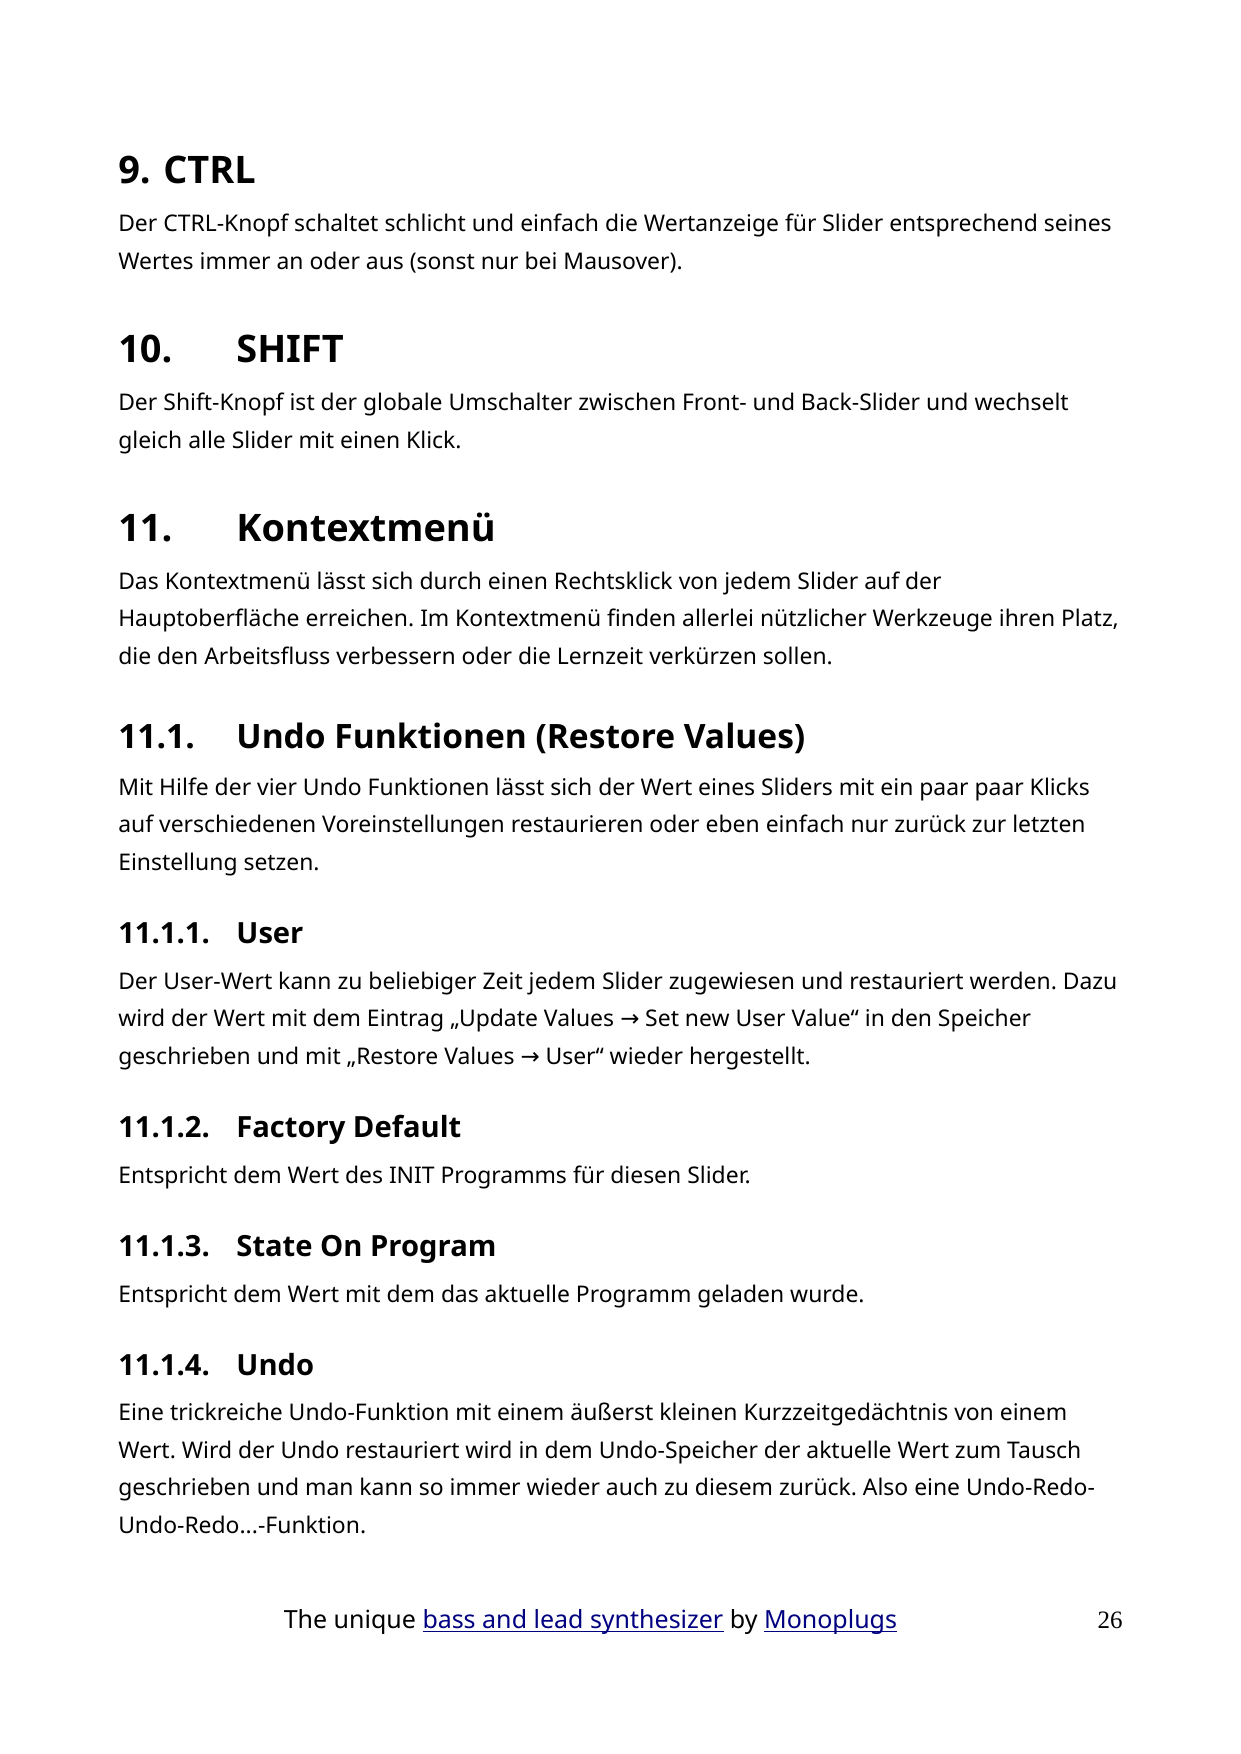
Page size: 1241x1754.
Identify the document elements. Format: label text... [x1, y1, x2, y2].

subtitle Undo [118, 1344, 1122, 1384]
text Eine trickreiche Undo-Funktion mit einem äußerst kleinen Kurzzeitgedächtnis von einem Wert. Wird der Undo restauriert wird in dem Undo-Speicher der aktuelle Wert zum Tausch geschrieben und man kann so immer wieder auch zu diesem zurück. Also eine Undo-Redo-Undo-Redo...-Funktion. [118, 1396, 1122, 1540]
subtitle Undo Funktionen (Restore Values) [118, 713, 1122, 758]
subtitle Factory Default [118, 1106, 1122, 1146]
subtitle User [118, 913, 1122, 952]
text Der Shift-Knopf ist der globale Umschalter zwischen Front- und Back-Slider und wechselt gleich alle Slider mit einen Klick. [118, 386, 1122, 455]
text Mit Hilfe der vier Undo Funktionen lässt sich der Wert eines Sliders mit ein paar paar Klicks auf verschiedenen Voreinstellungen restaurieren oder eben einfach nur zurück zur letzten Einstellung setzen. [118, 771, 1122, 877]
text Entspricht dem Wert des INIT Programms für diesen Slider. [118, 1159, 1122, 1190]
subtitle CTRL [118, 143, 1122, 195]
subtitle State On Program [118, 1225, 1122, 1265]
subtitle SHIFT [118, 322, 1122, 373]
text Entspricht dem Wert mit dem das aktuelle Programm geladen wurde. [118, 1277, 1122, 1309]
text Der CTRL-Knopf schaltet schlicht und einfach die Wertanzeige für Slider entsprechend seines Wertes immer an oder aus (sonst nur bei Mausover). [118, 207, 1122, 276]
text Der User-Wert kann zu beliebiger Zeit jedem Slider zugewiesen und restauriert werden. Dazu wird der Wert mit dem Eintrag „Update Values → Set new User Value“ in den Speicher geschrieben und mit „Restore Values → User“ wieder hergestellt. [118, 965, 1122, 1071]
subtitle Kontextmenü [118, 501, 1122, 552]
text Das Kontextmenü lässt sich durch einen Rechtsklick von jedem Slider auf der Hauptoberfläche erreichen. Im Kontextmenü finden allerlei nützlicher Werkzeuge ihren Platz, die den Arbeitsfluss verbessern oder die Lernzeit verkürzen sollen. [118, 565, 1122, 671]
